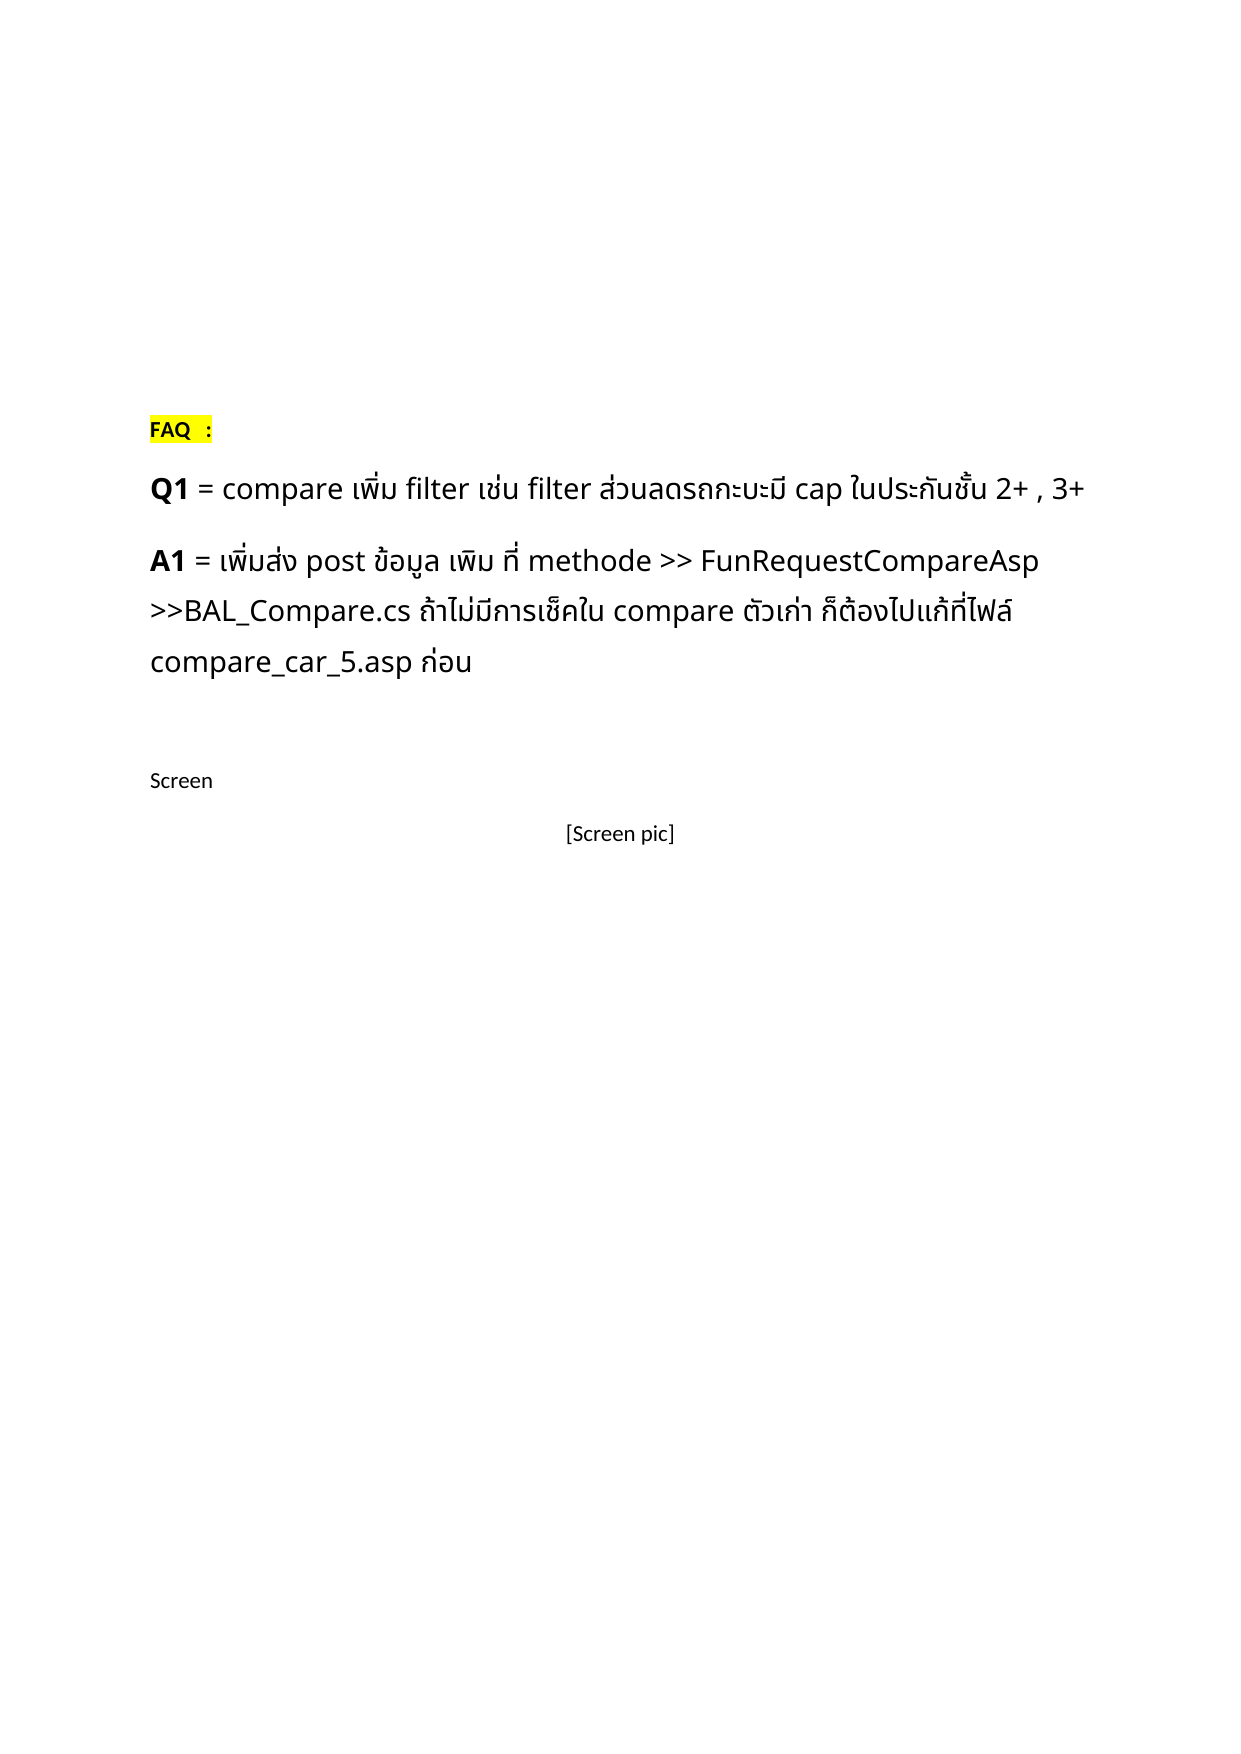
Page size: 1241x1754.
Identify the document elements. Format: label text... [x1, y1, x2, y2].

text Screen [150, 766, 1090, 794]
text A1 = เพิ่มส่ง post ข้อมูล เพิม ที่ methode >> FunRequestCompareAsp >>BAL_Compare.cs ถ้าไม่มีการเช็คใน compare ตัวเก่า ก็ต้องไปแก้ที่ไฟล์ compare_car_5.asp ก่อน [150, 540, 1090, 686]
text [Screen pic] [150, 819, 1090, 847]
text Q1 = compare เพิ่ม filter เช่น filter ส่วนลดรถกะบะมี cap ในประกันชั้น 2+ , 3+ [150, 468, 1090, 512]
text FAQ : [150, 415, 1090, 443]
